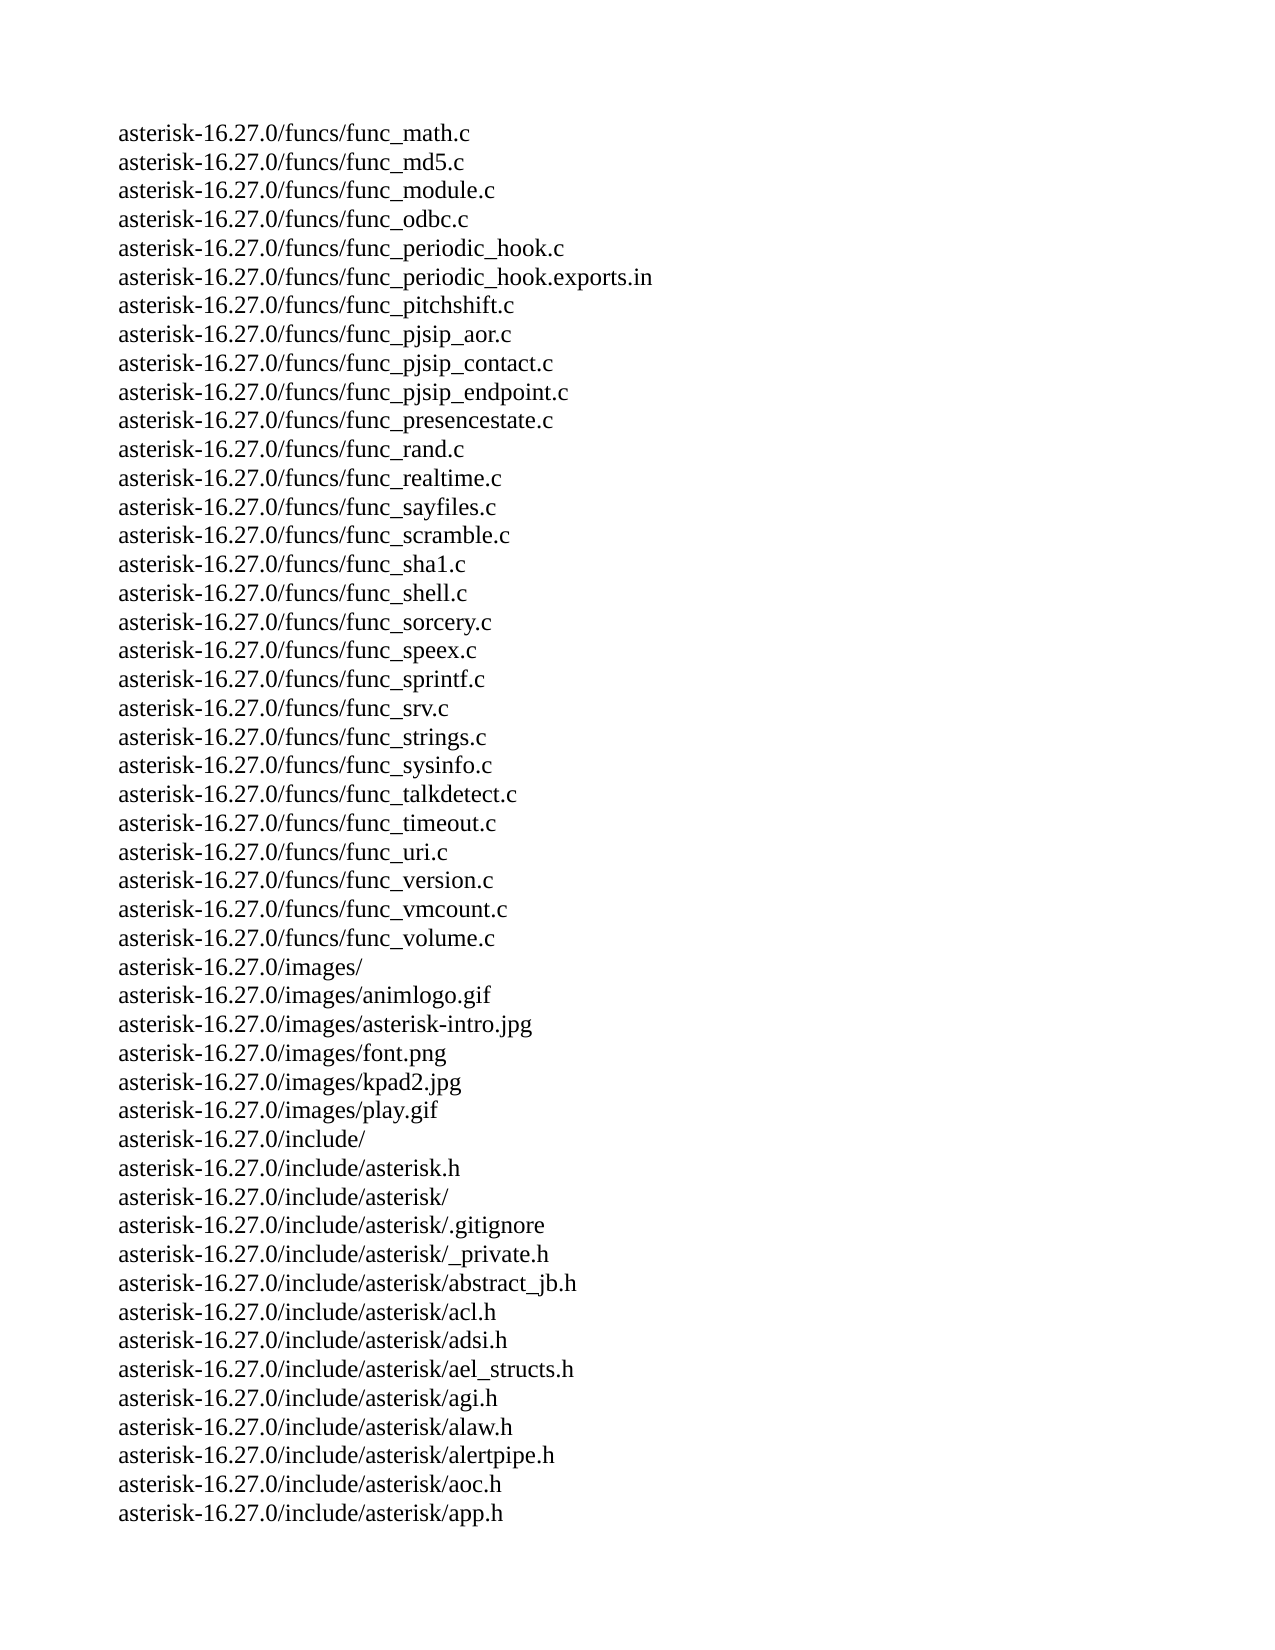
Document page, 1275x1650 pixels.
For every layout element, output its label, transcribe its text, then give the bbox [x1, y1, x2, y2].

text asterisk-16.27.0/funcs/func_sha1.c [118, 549, 1157, 578]
text asterisk-16.27.0/include/asterisk.h [118, 1153, 1157, 1182]
text asterisk-16.27.0/include/asterisk/app.h [118, 1498, 1157, 1527]
text asterisk-16.27.0/funcs/func_sorcery.c [118, 607, 1157, 636]
text asterisk-16.27.0/include/asterisk/_private.h [118, 1239, 1157, 1268]
text asterisk-16.27.0/funcs/func_volume.c [118, 923, 1157, 952]
text asterisk-16.27.0/funcs/func_talkdetect.c [118, 779, 1157, 808]
text asterisk-16.27.0/funcs/func_scramble.c [118, 521, 1157, 549]
text asterisk-16.27.0/funcs/func_math.c [118, 118, 1157, 147]
text asterisk-16.27.0/funcs/func_md5.c [118, 147, 1157, 176]
text asterisk-16.27.0/funcs/func_vmcount.c [118, 894, 1157, 923]
text asterisk-16.27.0/funcs/func_version.c [118, 866, 1157, 894]
text asterisk-16.27.0/funcs/func_pjsip_contact.c [118, 348, 1157, 377]
text asterisk-16.27.0/funcs/func_presencestate.c [118, 406, 1157, 434]
text asterisk-16.27.0/funcs/func_shell.c [118, 578, 1157, 607]
text asterisk-16.27.0/include/asterisk/adsi.h [118, 1326, 1157, 1354]
text asterisk-16.27.0/include/asterisk/ [118, 1182, 1157, 1211]
text asterisk-16.27.0/images/kpad2.jpg [118, 1067, 1157, 1096]
text asterisk-16.27.0/include/asterisk/ael_structs.h [118, 1354, 1157, 1383]
text asterisk-16.27.0/include/asterisk/abstract_jb.h [118, 1268, 1157, 1297]
text asterisk-16.27.0/funcs/func_rand.c [118, 434, 1157, 463]
text asterisk-16.27.0/funcs/func_pjsip_aor.c [118, 319, 1157, 348]
text asterisk-16.27.0/images/font.png [118, 1038, 1157, 1067]
text asterisk-16.27.0/funcs/func_periodic_hook.c [118, 233, 1157, 262]
text asterisk-16.27.0/funcs/func_pitchshift.c [118, 291, 1157, 319]
text asterisk-16.27.0/include/asterisk/alertpipe.h [118, 1441, 1157, 1469]
text asterisk-16.27.0/funcs/func_timeout.c [118, 808, 1157, 837]
text asterisk-16.27.0/include/asterisk/alaw.h [118, 1412, 1157, 1441]
text asterisk-16.27.0/funcs/func_module.c [118, 176, 1157, 204]
text asterisk-16.27.0/funcs/func_uri.c [118, 837, 1157, 866]
text asterisk-16.27.0/funcs/func_sprintf.c [118, 664, 1157, 693]
text asterisk-16.27.0/funcs/func_srv.c [118, 693, 1157, 722]
text asterisk-16.27.0/images/play.gif [118, 1096, 1157, 1124]
text asterisk-16.27.0/include/ [118, 1124, 1157, 1153]
text asterisk-16.27.0/include/asterisk/aoc.h [118, 1469, 1157, 1498]
text asterisk-16.27.0/include/asterisk/acl.h [118, 1297, 1157, 1326]
text asterisk-16.27.0/include/asterisk/.gitignore [118, 1211, 1157, 1239]
text asterisk-16.27.0/funcs/func_speex.c [118, 636, 1157, 664]
text asterisk-16.27.0/funcs/func_periodic_hook.exports.in [118, 262, 1157, 291]
text asterisk-16.27.0/funcs/func_sayfiles.c [118, 492, 1157, 521]
text asterisk-16.27.0/images/ [118, 952, 1157, 981]
text asterisk-16.27.0/images/animlogo.gif [118, 981, 1157, 1009]
text asterisk-16.27.0/funcs/func_odbc.c [118, 204, 1157, 233]
text asterisk-16.27.0/funcs/func_strings.c [118, 722, 1157, 751]
text asterisk-16.27.0/funcs/func_pjsip_endpoint.c [118, 377, 1157, 406]
text asterisk-16.27.0/images/asterisk-intro.jpg [118, 1009, 1157, 1038]
text asterisk-16.27.0/include/asterisk/agi.h [118, 1383, 1157, 1412]
text asterisk-16.27.0/funcs/func_sysinfo.c [118, 751, 1157, 779]
text asterisk-16.27.0/funcs/func_realtime.c [118, 463, 1157, 492]
